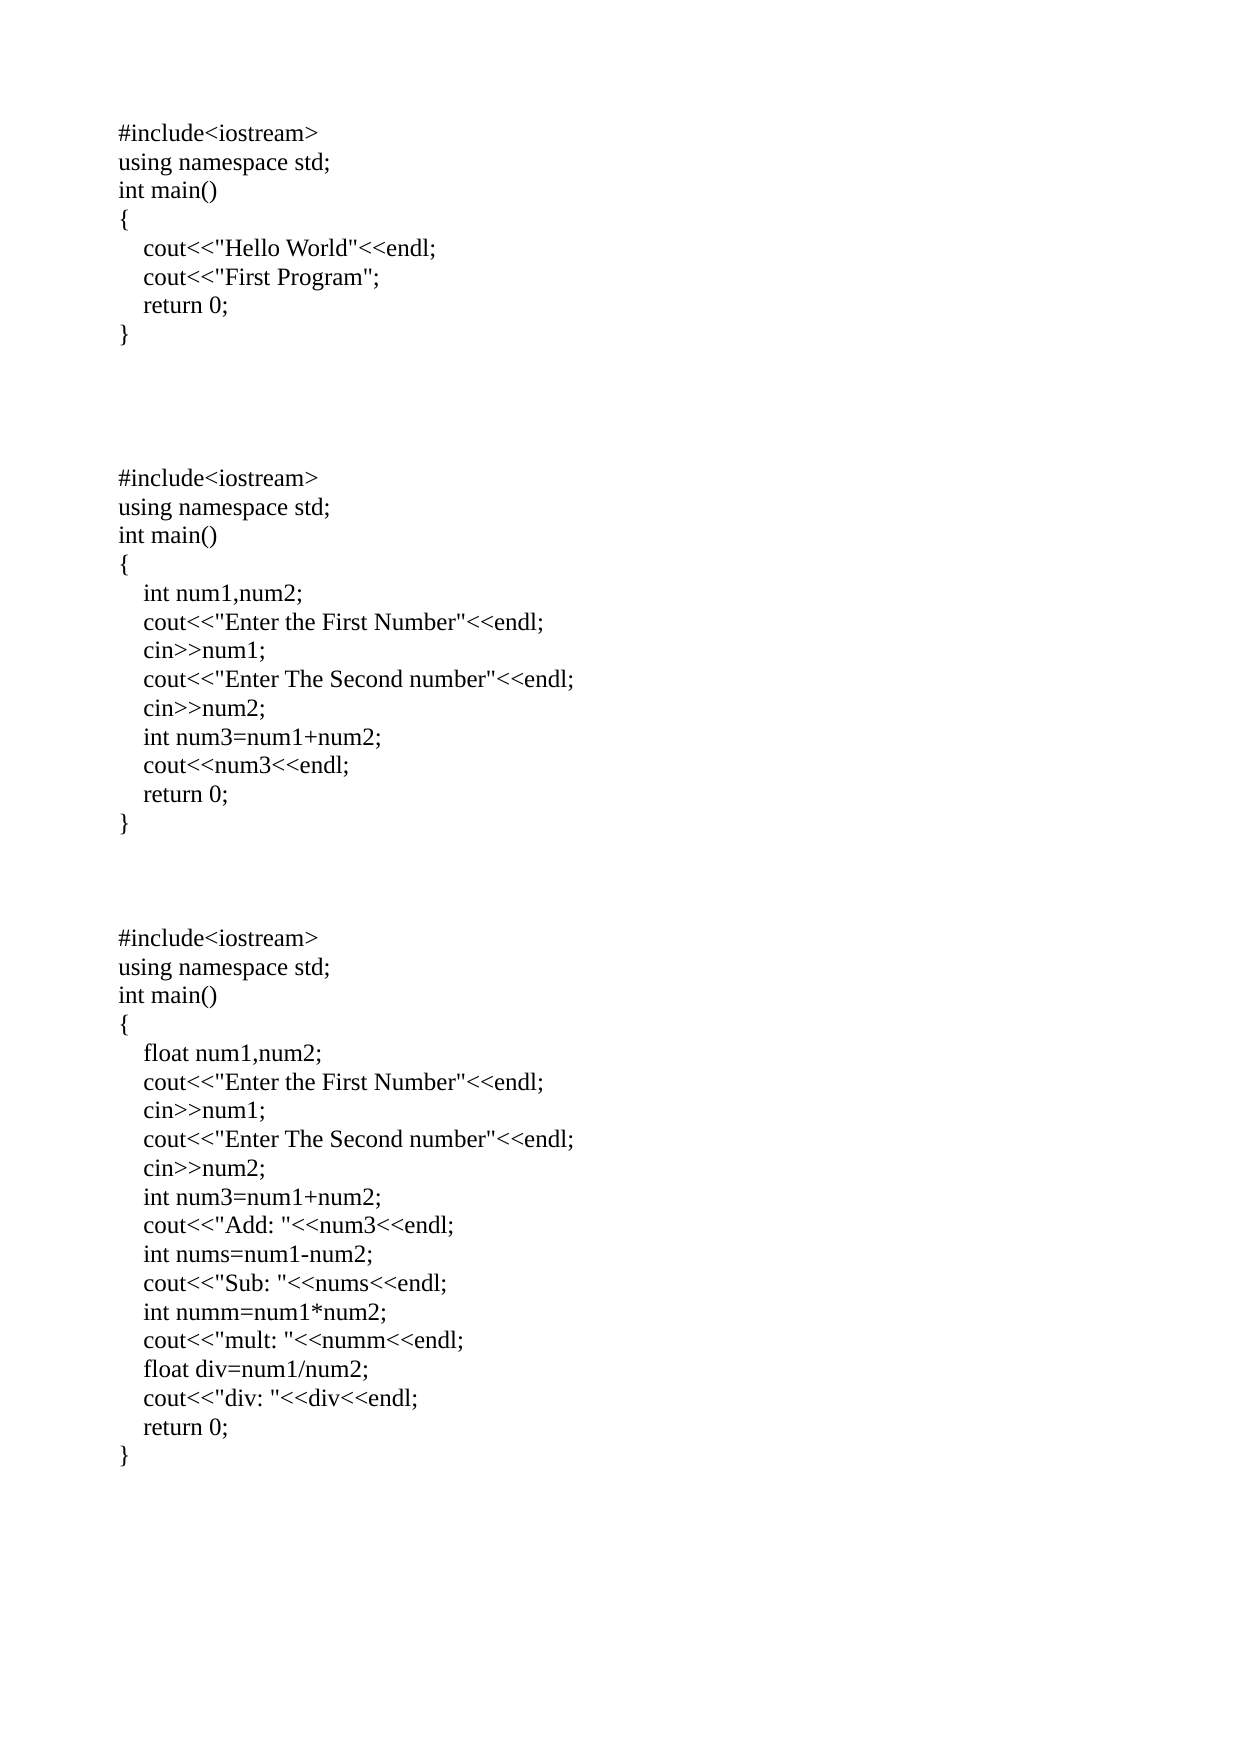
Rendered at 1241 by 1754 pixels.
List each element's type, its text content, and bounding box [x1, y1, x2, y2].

text cout<<"Add: "<<num3<<endl; [118, 1211, 1122, 1239]
text cin>>num1; [118, 636, 1122, 664]
text cin>>num2; [118, 693, 1122, 722]
text cout<<"Enter The Second number"<<endl; [118, 1124, 1122, 1153]
text { [118, 204, 1122, 233]
text int num3=num1+num2; [118, 722, 1122, 751]
text } [118, 319, 1122, 348]
text int nums=num1-num2; [118, 1239, 1122, 1268]
text cout<<"Enter the First Number"<<endl; [118, 607, 1122, 636]
text cout<<"mult: "<<numm<<endl; [118, 1326, 1122, 1354]
text int num1,num2; [118, 578, 1122, 607]
text return 0; [118, 1412, 1122, 1441]
text } [118, 1441, 1122, 1469]
text #include<iostream> [118, 463, 1122, 492]
text return 0; [118, 779, 1122, 808]
text #include<iostream> [118, 118, 1122, 147]
text int main() [118, 176, 1122, 204]
text cout<<"Hello World"<<endl; [118, 233, 1122, 262]
text cout<<"First Program"; [118, 262, 1122, 291]
text return 0; [118, 291, 1122, 319]
text int numm=num1*num2; [118, 1297, 1122, 1326]
text int num3=num1+num2; [118, 1182, 1122, 1211]
text using namespace std; [118, 492, 1122, 521]
text { [118, 1009, 1122, 1038]
text } [118, 808, 1122, 837]
text cin>>num2; [118, 1153, 1122, 1182]
text float num1,num2; [118, 1038, 1122, 1067]
text using namespace std; [118, 147, 1122, 176]
text cout<<"Enter the First Number"<<endl; [118, 1067, 1122, 1096]
text cout<<"div: "<<div<<endl; [118, 1383, 1122, 1412]
text int main() [118, 981, 1122, 1009]
text cout<<num3<<endl; [118, 751, 1122, 779]
text #include<iostream> [118, 923, 1122, 952]
text cin>>num1; [118, 1096, 1122, 1124]
text cout<<"Sub: "<<nums<<endl; [118, 1268, 1122, 1297]
text { [118, 549, 1122, 578]
text int main() [118, 521, 1122, 549]
text cout<<"Enter The Second number"<<endl; [118, 664, 1122, 693]
text float div=num1/num2; [118, 1354, 1122, 1383]
text using namespace std; [118, 952, 1122, 981]
